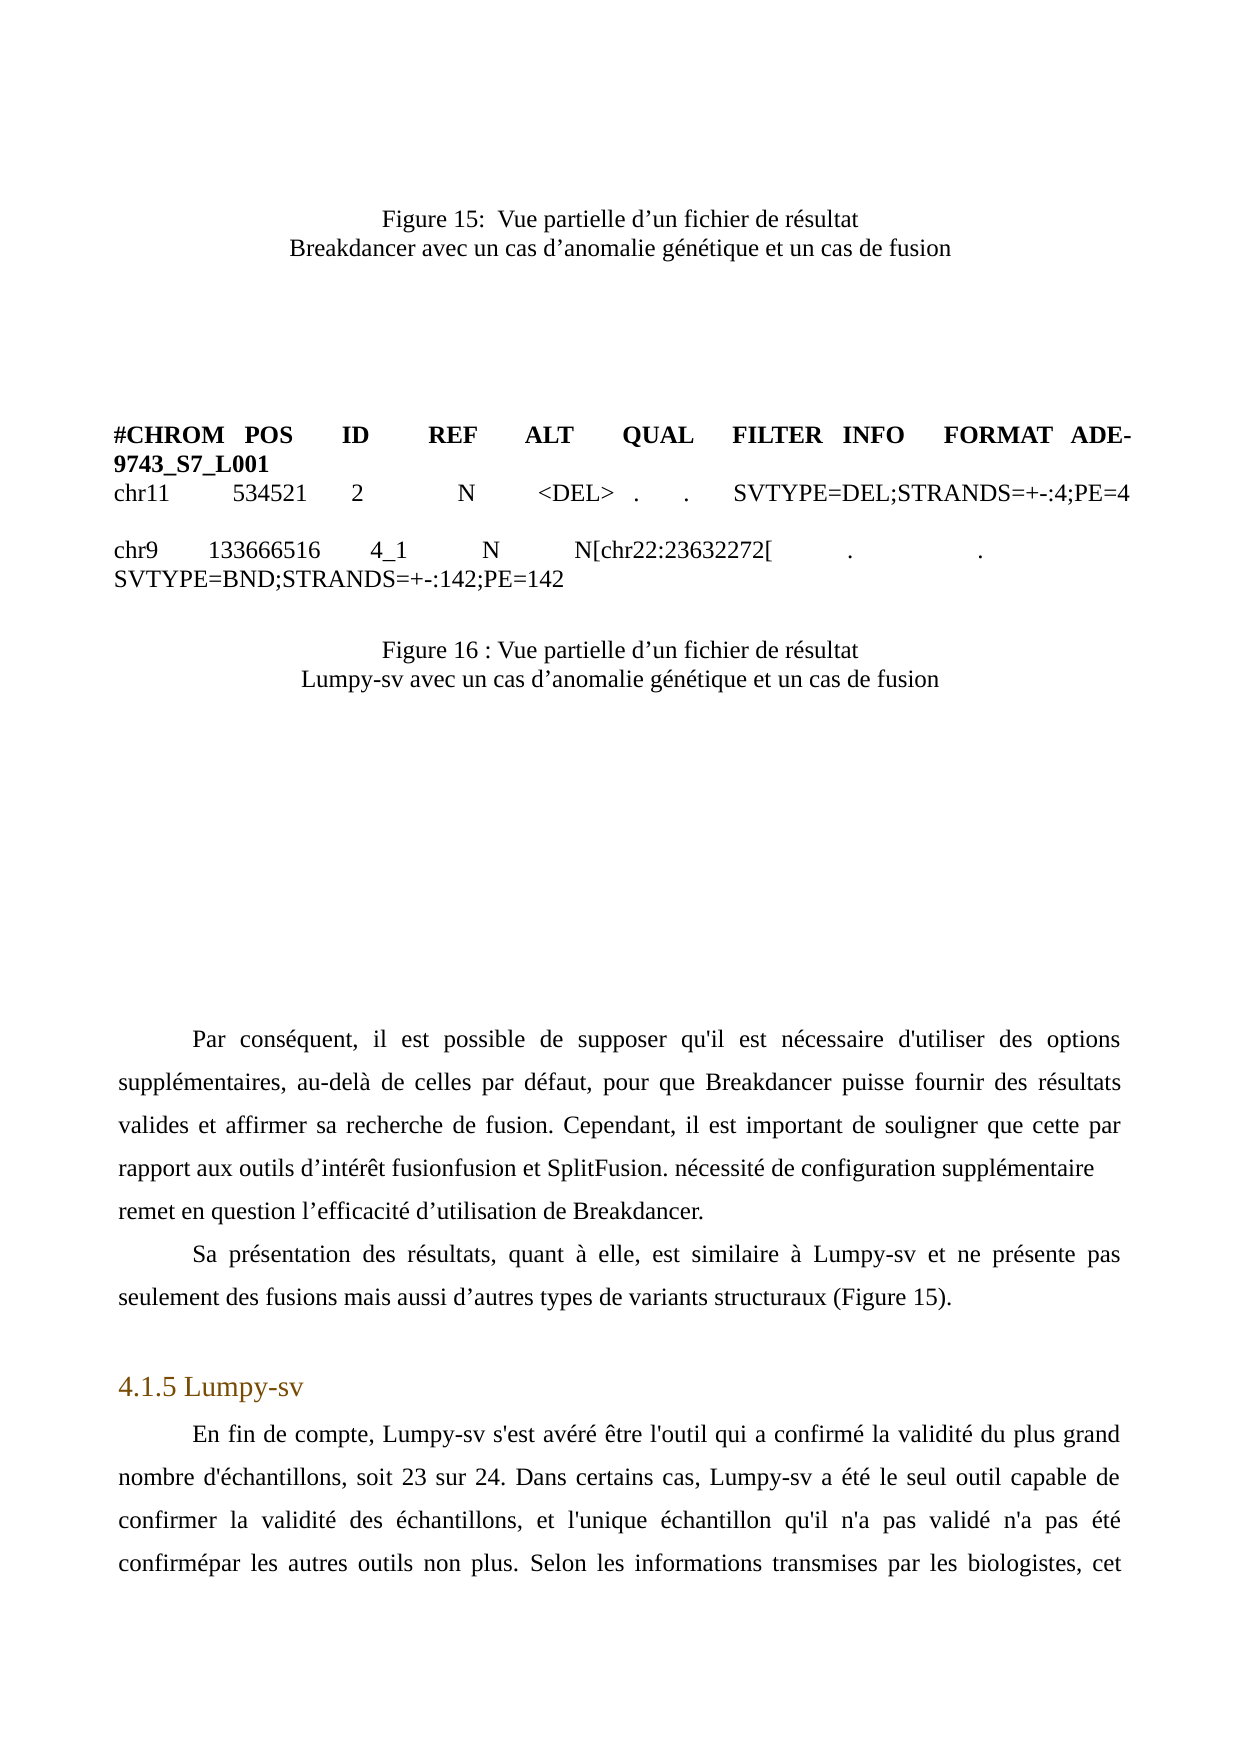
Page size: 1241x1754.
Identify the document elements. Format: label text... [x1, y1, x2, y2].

text Lumpy-sv avec un cas d’anomalie génétique et un cas de fusion [118, 664, 1122, 693]
text En fin de compte, Lumpy-sv s'est avéré être l'outil qui a confirmé la validité du plus grand nombre d'échantillons, soit 23 sur 24. Dans certains cas, Lumpy-sv a été le seul outil capable de confirmer la validité des échantillons, et l'unique échantillon qu'il n'a pas validé n'a pas été confirmépar les autres outils non plus. Selon les informations transmises par les biologistes, cet [118, 1419, 1122, 1577]
text remet en question l’efficacité d’utilisation de Breakdancer. [118, 1196, 1122, 1225]
text Figure 15: Vue partielle d’un fichier de résultat [118, 204, 1122, 233]
text Par conséquent, il est possible de supposer qu'il est nécessaire d'utiliser des options supplémentaires, au-delà de celles par défaut, pour que Breakdancer puisse fournir des résultats valides et affirmer sa recherche de fusion. Cependant, il est important de souligner que cette par rapport aux outils d’intérêt fusionfusion et SplitFusion. nécessité de configuration supplémentaire [118, 1024, 1122, 1182]
text Sa présentation des résultats, quant à elle, est similaire à Lumpy-sv et ne présente pas seulement des fusions mais aussi d’autres types de variants structuraux (Figure 15). [118, 1239, 1122, 1311]
text Breakdancer avec un cas d’anomalie génétique et un cas de fusion [118, 233, 1122, 262]
text Figure 16 : Vue partielle d’un fichier de résultat [118, 636, 1122, 664]
text 4.1.5 Lumpy-sv [118, 1369, 1122, 1402]
